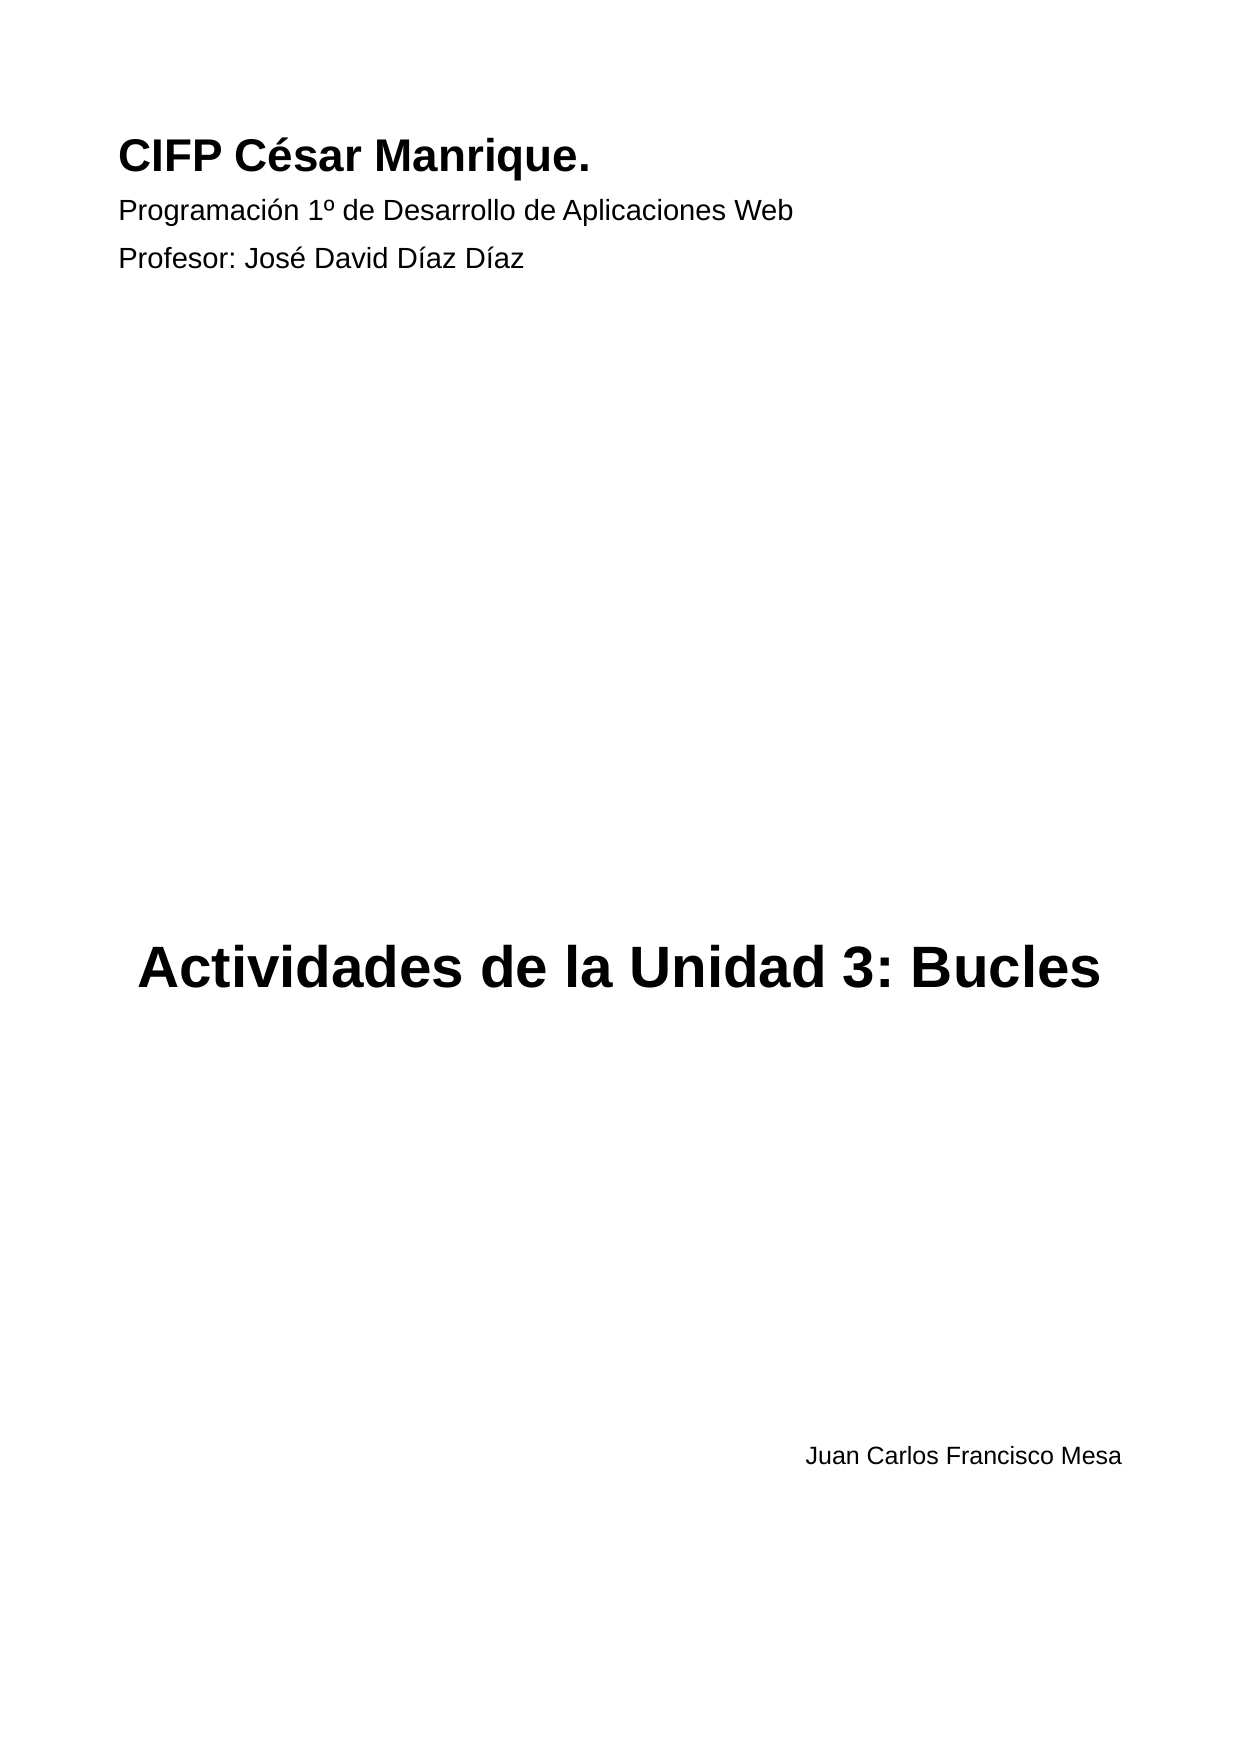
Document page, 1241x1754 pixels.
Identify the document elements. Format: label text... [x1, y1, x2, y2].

text Juan Carlos Francisco Mesa [118, 1441, 1122, 1469]
text Profesor: José David Díaz Díaz [118, 241, 1122, 275]
text Programación 1º de Desarrollo de Aplicaciones Web [118, 193, 1122, 227]
title Actividades de la Unidad 3: Bucles [118, 933, 1122, 1000]
title CIFP César Manrique. [118, 128, 1122, 181]
